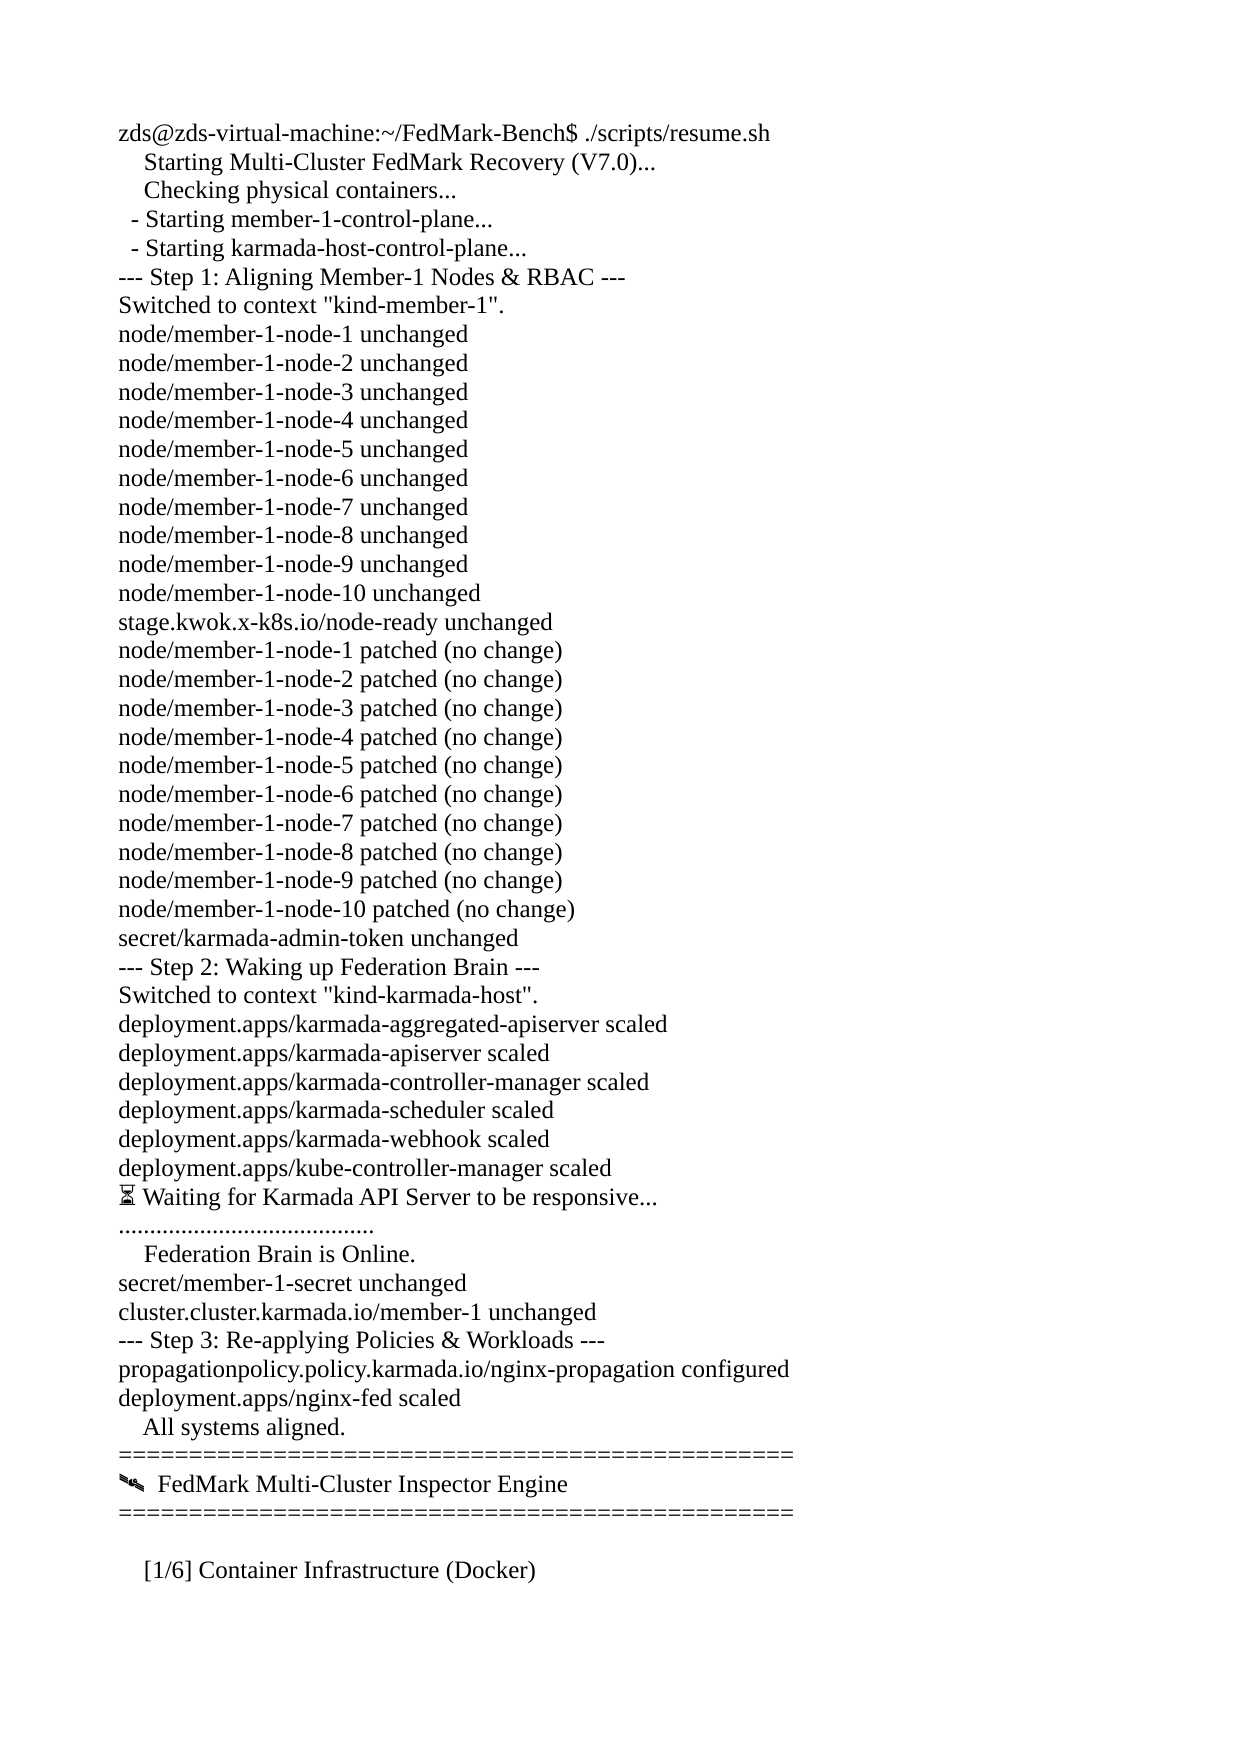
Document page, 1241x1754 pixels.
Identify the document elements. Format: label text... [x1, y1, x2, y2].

text node/member-1-node-10 patched (no change) [118, 894, 1122, 923]
text node/member-1-node-10 unchanged [118, 578, 1122, 607]
text node/member-1-node-1 unchanged [118, 319, 1122, 348]
text --- Step 2: Waking up Federation Brain --- [118, 952, 1122, 981]
text node/member-1-node-5 patched (no change) [118, 751, 1122, 779]
text zds@zds-virtual-machine:~/FedMark-Bench$ ./scripts/resume.sh [118, 118, 1122, 147]
text node/member-1-node-2 unchanged [118, 348, 1122, 377]
text --- Step 3: Re-applying Policies & Workloads --- [118, 1326, 1122, 1354]
text secret/karmada-admin-token unchanged [118, 923, 1122, 952]
text ================================================ [118, 1441, 1122, 1469]
text node/member-1-node-6 patched (no change) [118, 779, 1122, 808]
text node/member-1-node-4 patched (no change) [118, 722, 1122, 751]
text deployment.apps/karmada-aggregated-apiserver scaled [118, 1009, 1122, 1038]
text 🐳 [1/6] Container Infrastructure (Docker) [118, 1556, 1122, 1584]
text 🚀 Starting Multi-Cluster FedMark Recovery (V7.0)... [118, 147, 1122, 176]
text deployment.apps/nginx-fed scaled [118, 1383, 1122, 1412]
text Switched to context "kind-karmada-host". [118, 981, 1122, 1009]
text node/member-1-node-7 patched (no change) [118, 808, 1122, 837]
text node/member-1-node-3 unchanged [118, 377, 1122, 406]
text deployment.apps/karmada-apiserver scaled [118, 1038, 1122, 1067]
text stage.kwok.x-k8s.io/node-ready unchanged [118, 607, 1122, 636]
text Switched to context "kind-member-1". [118, 291, 1122, 319]
text - Starting karmada-host-control-plane... [118, 233, 1122, 262]
text 🐳 Checking physical containers... [118, 176, 1122, 204]
text - Starting member-1-control-plane... [118, 204, 1122, 233]
text 🌟 All systems aligned. [118, 1412, 1122, 1441]
text node/member-1-node-8 patched (no change) [118, 837, 1122, 866]
text deployment.apps/kube-controller-manager scaled [118, 1153, 1122, 1182]
text node/member-1-node-6 unchanged [118, 463, 1122, 492]
text cluster.cluster.karmada.io/member-1 unchanged [118, 1297, 1122, 1326]
text deployment.apps/karmada-webhook scaled [118, 1124, 1122, 1153]
text ✅ Federation Brain is Online. [118, 1239, 1122, 1268]
text 🛰️ FedMark Multi-Cluster Inspector Engine [118, 1469, 1122, 1498]
text propagationpolicy.policy.karmada.io/nginx-propagation configured [118, 1354, 1122, 1383]
text node/member-1-node-9 patched (no change) [118, 866, 1122, 894]
text --- Step 1: Aligning Member-1 Nodes & RBAC --- [118, 262, 1122, 291]
text ......................................... [118, 1211, 1122, 1239]
text node/member-1-node-8 unchanged [118, 521, 1122, 549]
text deployment.apps/karmada-scheduler scaled [118, 1096, 1122, 1124]
text deployment.apps/karmada-controller-manager scaled [118, 1067, 1122, 1096]
text node/member-1-node-7 unchanged [118, 492, 1122, 521]
text node/member-1-node-1 patched (no change) [118, 636, 1122, 664]
text node/member-1-node-9 unchanged [118, 549, 1122, 578]
text node/member-1-node-4 unchanged [118, 406, 1122, 434]
text node/member-1-node-2 patched (no change) [118, 664, 1122, 693]
text secret/member-1-secret unchanged [118, 1268, 1122, 1297]
text node/member-1-node-5 unchanged [118, 434, 1122, 463]
text ⏳ Waiting for Karmada API Server to be responsive... [118, 1182, 1122, 1211]
text node/member-1-node-3 patched (no change) [118, 693, 1122, 722]
text ================================================ [118, 1498, 1122, 1527]
